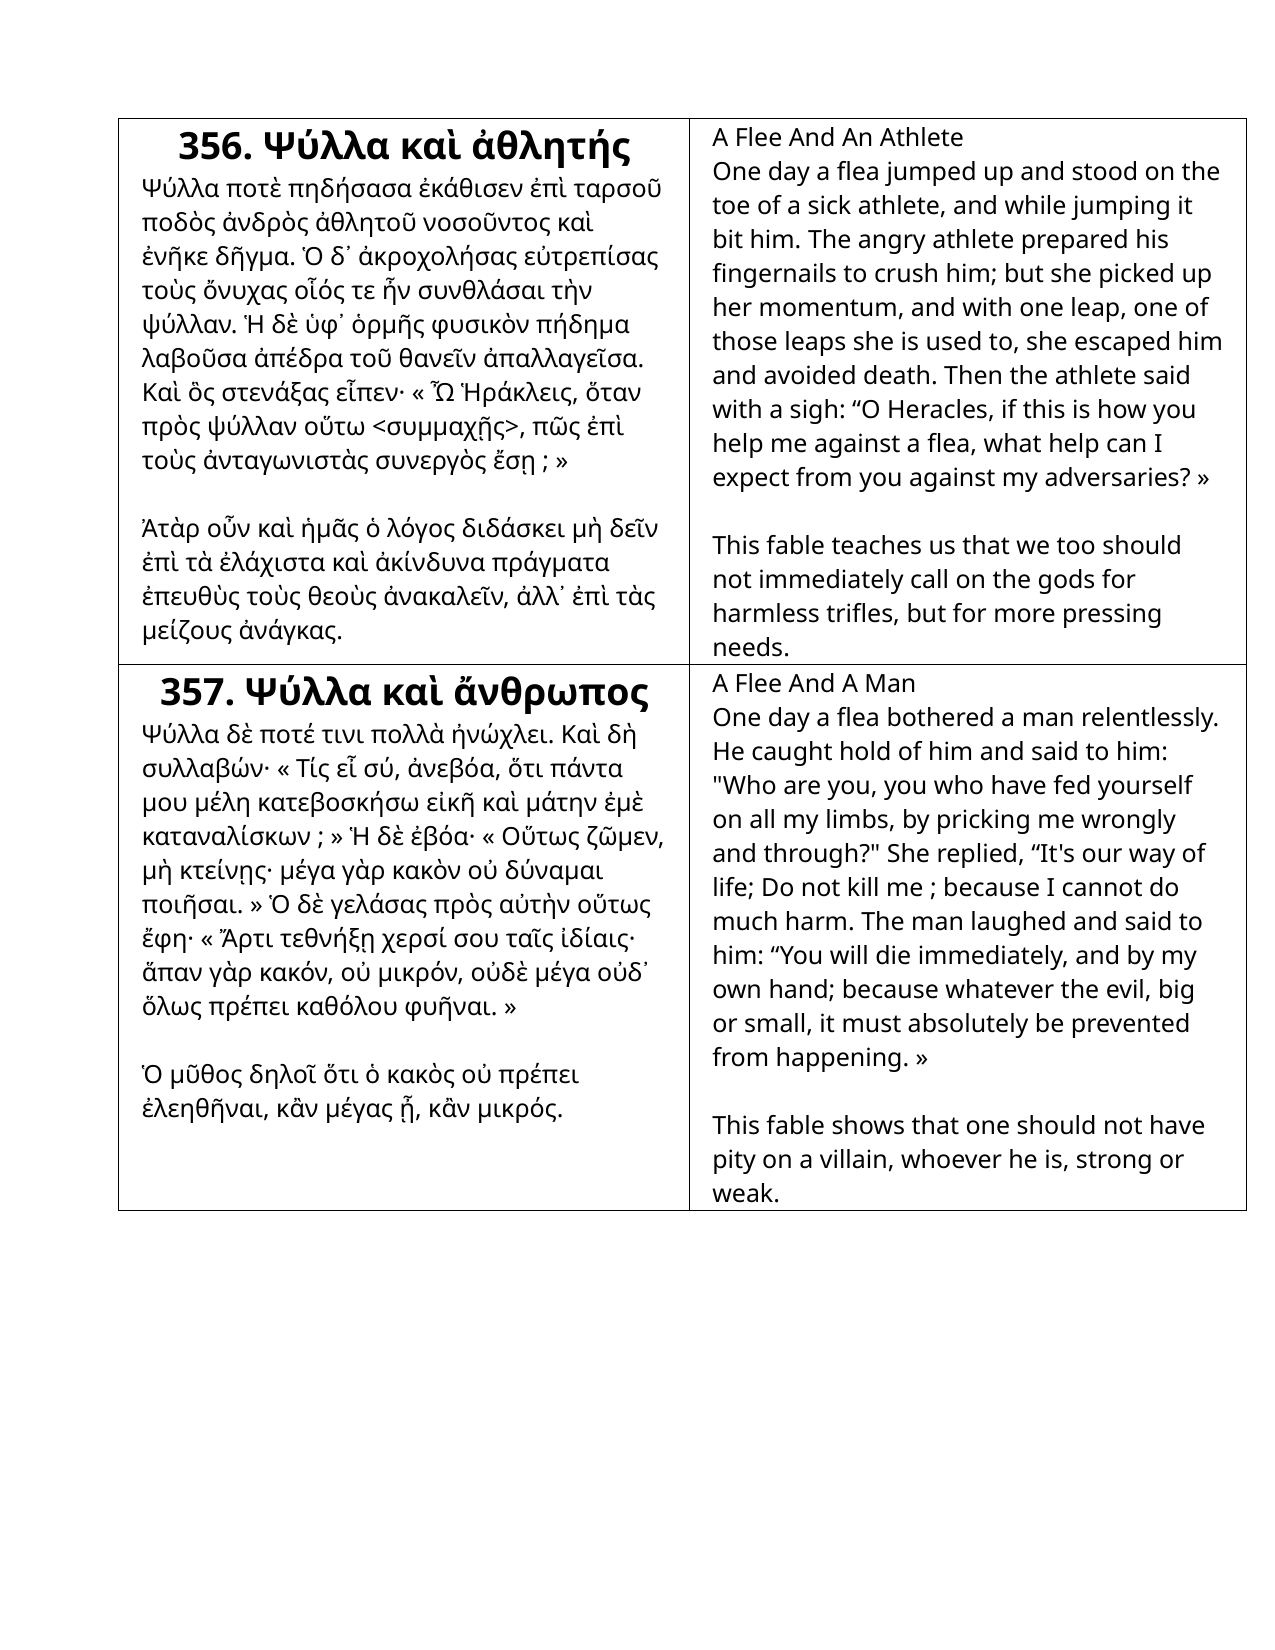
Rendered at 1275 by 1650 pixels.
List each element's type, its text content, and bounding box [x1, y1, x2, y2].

table_cell 357. Ψύλλα καὶ ἄνθρωπος Ψύλλα δὲ ποτέ τινι πολλὰ ἠνώχλει. Καὶ δὴ συλλαβών· « Τίς εἶ σύ, ἀνεβόα, ὅτι πάντα μου μέλη κατεβοσκήσω εἰκῆ καὶ μάτην ἐμὲ καταναλίσκων ; » Ἡ δὲ ἐβόα· « Οὕτως ζῶμεν, μὴ κτείνῃς· μέγα γὰρ κακὸν οὐ δύναμαι ποιῆσαι. » Ὁ δὲ γελάσας πρὸς αὐτὴν οὕτως ἔφη· « Ἄρτι τεθνήξῃ χερσί σου ταῖς ἰδίαις· ἅπαν γὰρ κακόν, οὐ μικρόν, οὐδὲ μέγα οὐδ᾽ ὅλως πρέπει καθόλου φυῆναι. » Ὁ μῦθος δηλοῖ ὅτι ὁ κακὸς οὐ πρέπει ἐλεηθῆναι, κἂν μέγας ᾖ, κἂν μικρός. [119, 665, 689, 1210]
table_cell A Flee And A Man One day a flea bothered a man relentlessly. He caught hold of him and said to him: "Who are you, you who have fed yourself on all my limbs, by pricking me wrongly and through?" She replied, “It's our way of life; Do not kill me ; because I cannot do much harm. The man laughed and said to him: “You will die immediately, and by my own hand; because whatever the evil, big or small, it must absolutely be prevented from happening. » This fable shows that one should not have pity on a villain, whoever he is, strong or weak. [690, 665, 1246, 1210]
table_cell 356. Ψύλλα καὶ ἀθλητής Ψύλλα ποτὲ πηδήσασα ἐκάθισεν ἐπὶ ταρσοῦ ποδὸς ἀνδρὸς ἀθλητοῦ νοσοῦντος καὶ ἐνῆκε δῆγμα. Ὁ δ᾽ ἀκροχολήσας εὐτρεπίσας τοὺς ὄνυχας οἷός τε ἦν συνθλάσαι τὴν ψύλλαν. Ἡ δὲ ὑφ᾽ ὁρμῆς φυσικὸν πήδημα λαβοῦσα ἀπέδρα τοῦ θανεῖν ἀπαλλαγεῖσα. Καὶ ὃς στενάξας εἶπεν· « Ὦ Ἡράκλεις, ὅταν πρὸς ψύλλαν οὕτω <συμμαχῇς>, πῶς ἐπὶ τοὺς ἀνταγωνιστὰς συνεργὸς ἔσῃ ; » Ἀτὰρ οὖν καὶ ἡμᾶς ὁ λόγος διδάσκει μὴ δεῖν ἐπὶ τὰ ἐλάχιστα καὶ ἀκίνδυνα πράγματα ἐπευθὺς τοὺς θεοὺς ἀνακαλεῖν, ἀλλ᾽ ἐπὶ τὰς μείζους ἀνάγκας. [119, 119, 689, 664]
table_cell A Flee And An Athlete One day a flea jumped up and stood on the toe of a sick athlete, and while jumping it bit him. The angry athlete prepared his fingernails to crush him; but she picked up her momentum, and with one leap, one of those leaps she is used to, she escaped him and avoided death. Then the athlete said with a sigh: “O Heracles, if this is how you help me against a flea, what help can I expect from you against my adversaries? » This fable teaches us that we too should not immediately call on the gods for harmless trifles, but for more pressing needs. [690, 119, 1246, 664]
